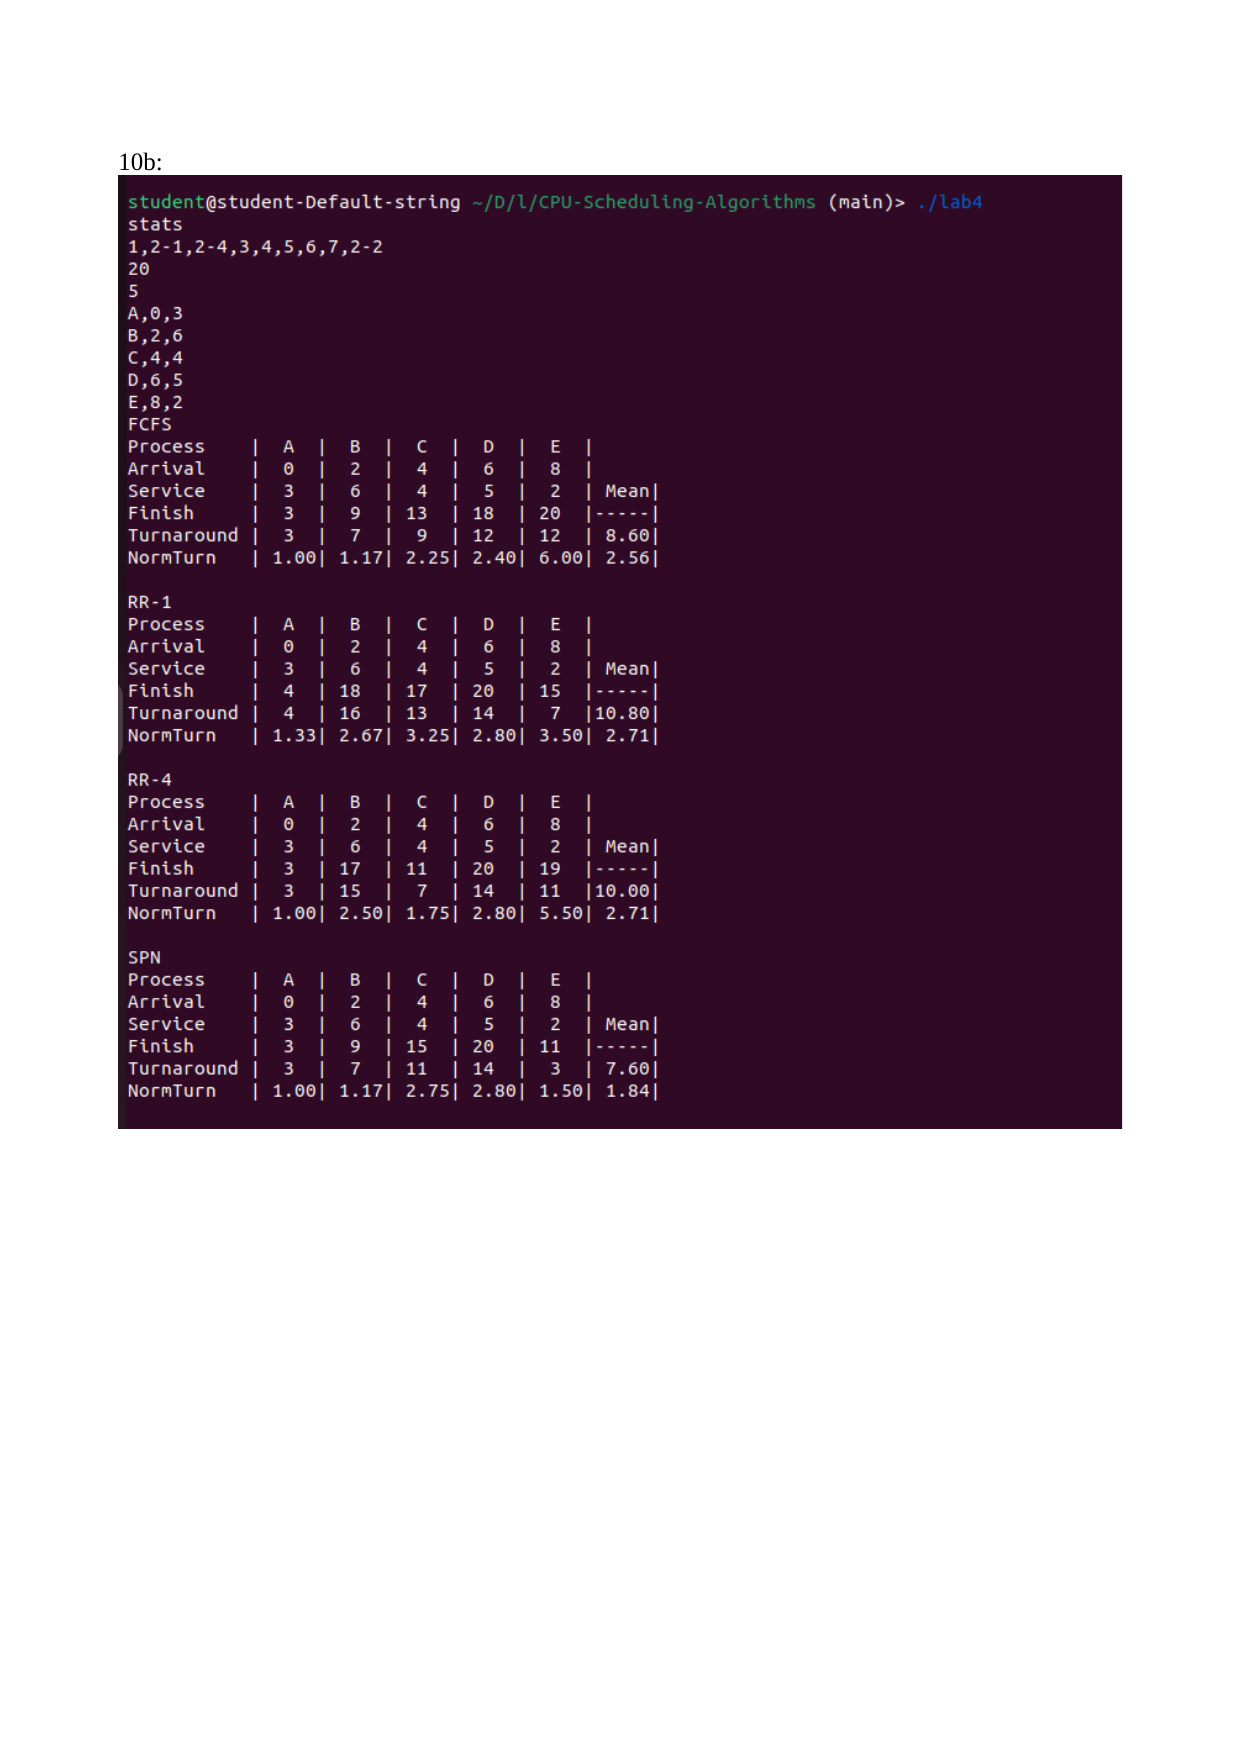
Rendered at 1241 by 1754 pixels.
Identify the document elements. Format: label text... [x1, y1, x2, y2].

text 10b: [118, 147, 1122, 175]
picture [118, 175, 1123, 1129]
